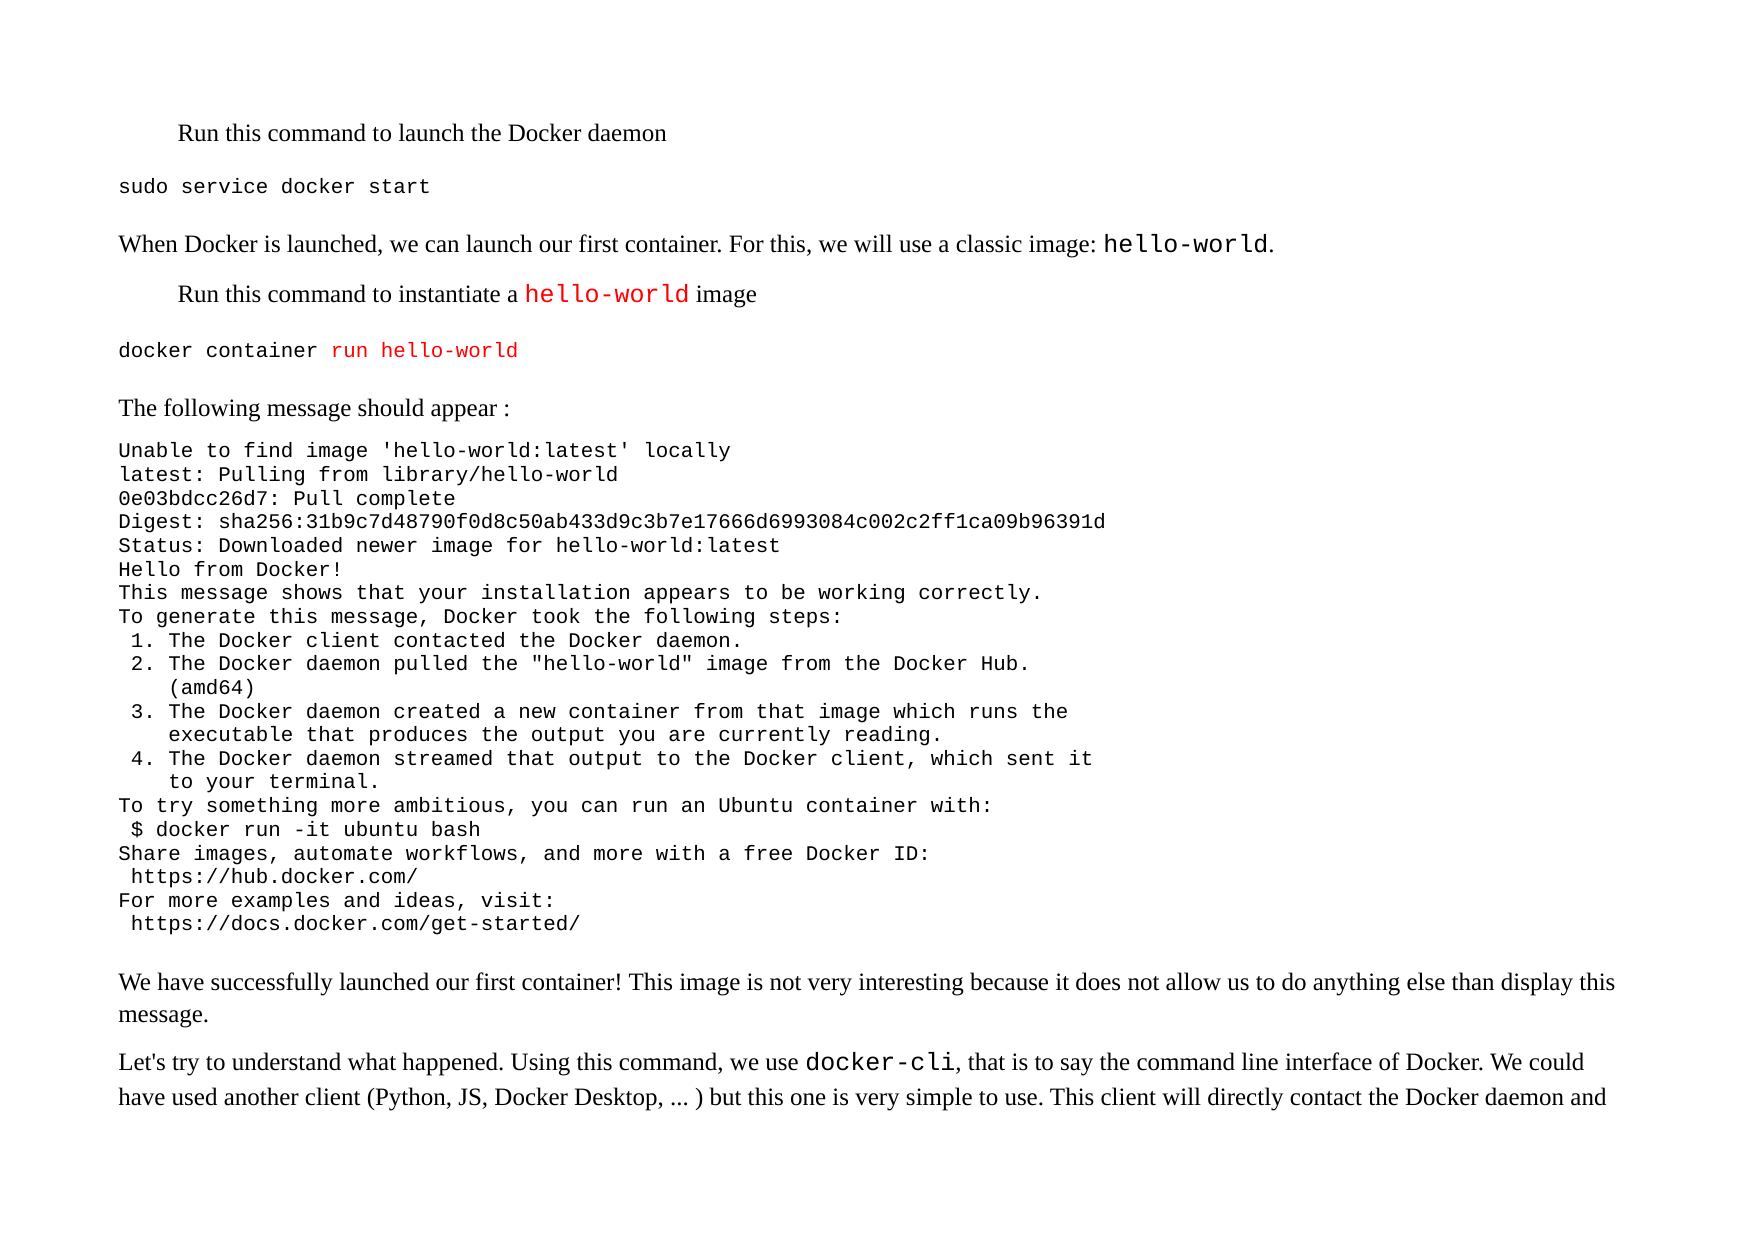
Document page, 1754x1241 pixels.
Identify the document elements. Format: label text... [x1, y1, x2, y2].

text Status: Downloaded newer image for hello-world:latest [118, 535, 1636, 559]
text executable that produces the output you are currently reading. [118, 724, 1636, 748]
text to your terminal. [118, 772, 1636, 795]
text For more examples and ideas, visit: [118, 890, 1636, 913]
text When Docker is launched, we can launch our first container. For this, we will use a classic image: hello-world. [118, 229, 1636, 260]
text This message shows that your installation appears to be working correctly. [118, 582, 1636, 606]
text latest: Pulling from library/hello-world [118, 464, 1636, 488]
text (amd64) [118, 677, 1636, 701]
text Run this command to launch the Docker daemon [177, 118, 1577, 147]
text Let's try to understand what happened. Using this command, we use docker-cli, that is to say the command line interface of Docker. We could have used another client (Python, JS, Docker Desktop, ... ) but this one is very simple to use. This client will directly contact the Docker daemon and [118, 1047, 1636, 1111]
text docker container run hello-world [118, 340, 1636, 363]
text Run this command to instantiate a hello-world image [177, 279, 1577, 310]
text https://docs.docker.com/get-started/ [118, 913, 1636, 937]
text sudo service docker start [118, 176, 1636, 200]
text 1. The Docker client contacted the Docker daemon. [118, 630, 1636, 653]
text To try something more ambitious, you can run an Ubuntu container with: [118, 795, 1636, 819]
text Share images, automate workflows, and more with a free Docker ID: [118, 842, 1636, 866]
text 0e03bdcc26d7: Pull complete [118, 488, 1636, 511]
text 3. The Docker daemon created a new container from that image which runs the [118, 701, 1636, 724]
text $ docker run -it ubuntu bash [118, 819, 1636, 842]
text 4. The Docker daemon streamed that output to the Docker client, which sent it [118, 748, 1636, 772]
text 2. The Docker daemon pulled the "hello-world" image from the Docker Hub. [118, 653, 1636, 677]
text Hello from Docker! [118, 559, 1636, 582]
text Digest: sha256:31b9c7d48790f0d8c50ab433d9c3b7e17666d6993084c002c2ff1ca09b96391d [118, 511, 1636, 535]
text Unable to find image 'hello-world:latest' locally [118, 441, 1636, 464]
text The following message should appear : [118, 393, 1636, 422]
text To generate this message, Docker took the following steps: [118, 606, 1636, 630]
text https://hub.docker.com/ [118, 866, 1636, 890]
text We have successfully launched our first container! This image is not very interesting because it does not allow us to do anything else than display this message. [118, 967, 1636, 1028]
